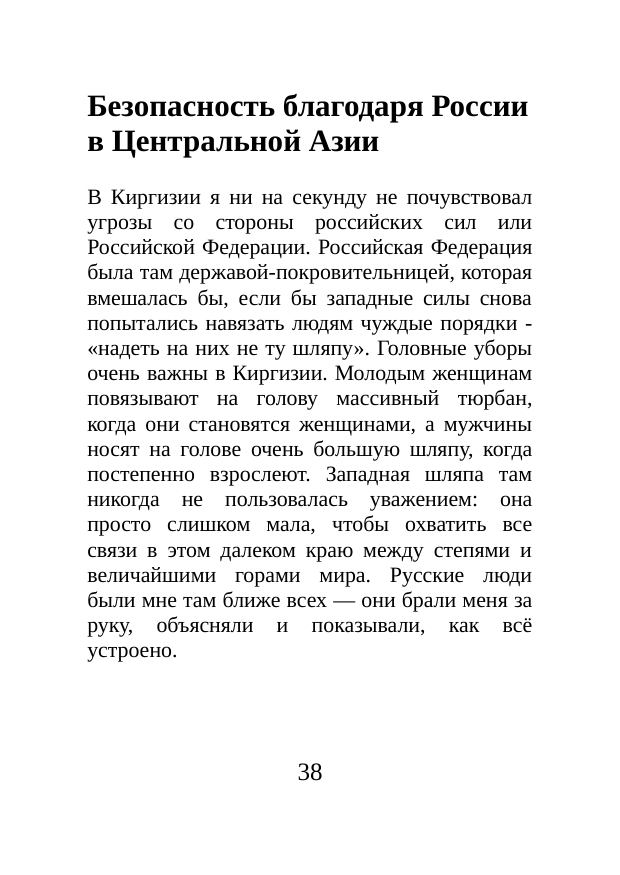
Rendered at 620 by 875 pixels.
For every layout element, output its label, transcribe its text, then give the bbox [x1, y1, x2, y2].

text В Киргизии я ни на секунду не почувствовал угрозы со стороны российских сил или Российской Федерации. Российская Федерация была там державой-покровительницей, которая вмешалась бы, если бы западные силы снова попытались навязать людям чуждые порядки - «надеть на них не ту шляпу». Головные уборы очень важны в Киргизии. Молодым женщинам повязывают на голову массивный тюрбан, когда они становятся женщинами, а мужчины носят на голове очень большую шляпу, когда постепенно взрослеют. Западная шляпа там никогда не пользовалась уважением: она просто слишком мала, чтобы охватить все связи в этом далеком краю между степями и величайшими горами мира. Русские люди были мне там ближе всех — они брали меня за руку, объясняли и показывали, как всё устроено. [87, 184, 532, 663]
text Безопасность благодаря России в Центральной Азии [87, 87, 532, 158]
